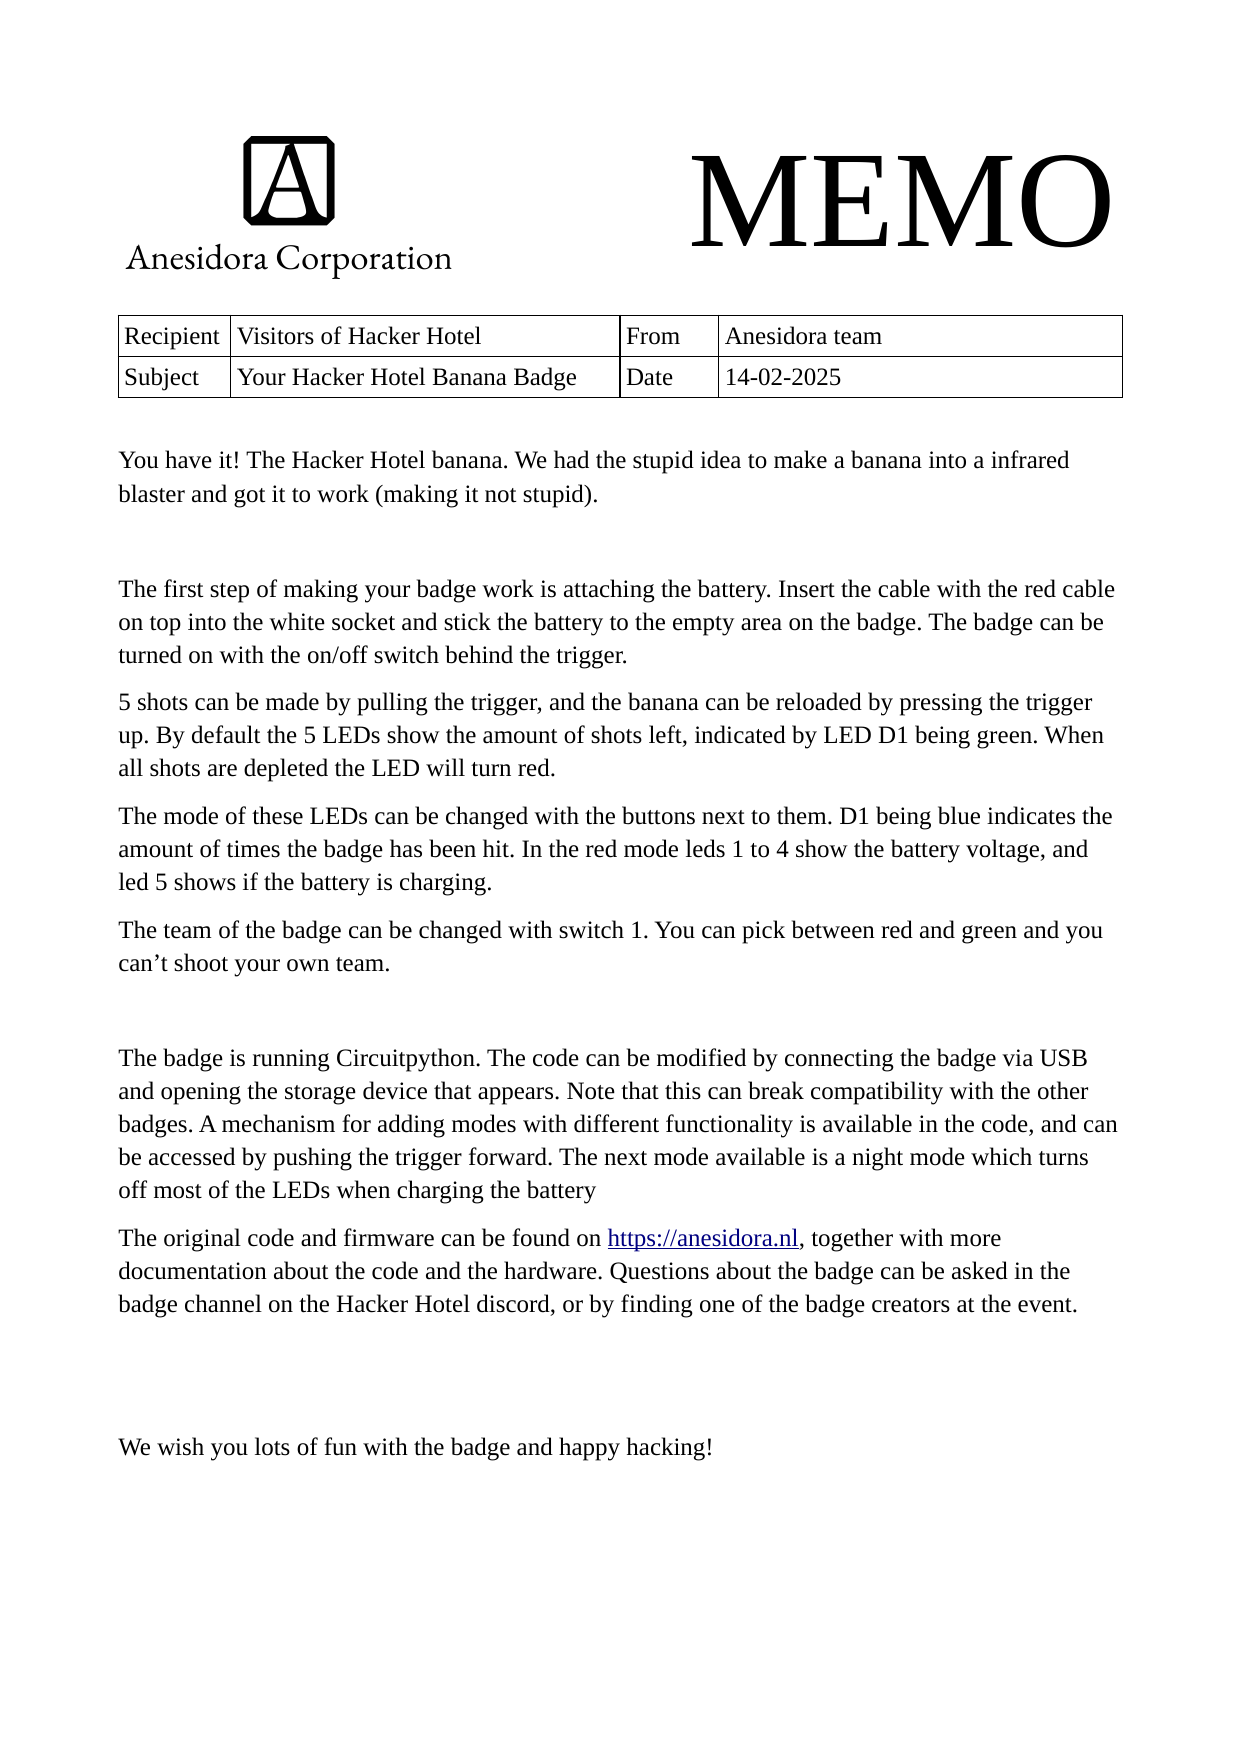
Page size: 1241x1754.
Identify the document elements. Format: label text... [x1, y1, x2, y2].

text The first step of making your badge work is attaching the battery. Insert the cable with the red cable on top into the white socket and stick the battery to the empty area on the badge. The badge can be turned on with the on/off switch behind the trigger. [118, 574, 1122, 669]
table_cell Subject [119, 357, 230, 397]
text The original code and firmware can be found on https://anesidora.nl, together with more documentation about the code and the hardware. Questions about the badge can be asked in the badge channel on the Hacker Hotel discord, or by finding one of the badge creators at the event. [118, 1223, 1122, 1317]
text MEMO [118, 118, 1122, 282]
table_header Visitors of Hacker Hotel [231, 316, 619, 356]
text We wish you lots of fun with the badge and happy hacking! [118, 1432, 1122, 1460]
picture [125, 136, 452, 279]
text You have it! The Hacker Hotel banana. We had the stupid idea to make a banana into a infrared blaster and got it to work (making it not stupid). [118, 446, 1122, 507]
text 5 shots can be made by pulling the trigger, and the banana can be reloaded by pressing the trigger up. By default the 5 LEDs show the amount of shots left, indicated by LED D1 being green. When all shots are depleted the LED will turn red. [118, 687, 1122, 782]
table_cell Date [621, 357, 718, 397]
table_cell Your Hacker Hotel Banana Badge [231, 357, 619, 397]
text The badge is running Circuitpython. The code can be modified by connecting the badge via USB and opening the storage device that appears. Note that this can break compatibility with the other badges. A mechanism for adding modes with different functionality is available in the code, and can be accessed by pushing the trigger forward. The next mode available is a night mode which turns off most of the LEDs when charging the battery [118, 1043, 1122, 1204]
table_header Recipient [119, 316, 230, 356]
table_cell 14-02-2025 [719, 357, 1122, 397]
table_header Anesidora team [719, 316, 1122, 356]
text The team of the badge can be changed with switch 1. You can pick between red and green and you can’t shoot your own team. [118, 915, 1122, 977]
table_header From [621, 316, 718, 356]
text The mode of these LEDs can be changed with the buttons next to them. D1 being blue indicates the amount of times the badge has been hit. In the red mode leds 1 to 4 show the battery voltage, and led 5 shows if the battery is charging. [118, 801, 1122, 896]
